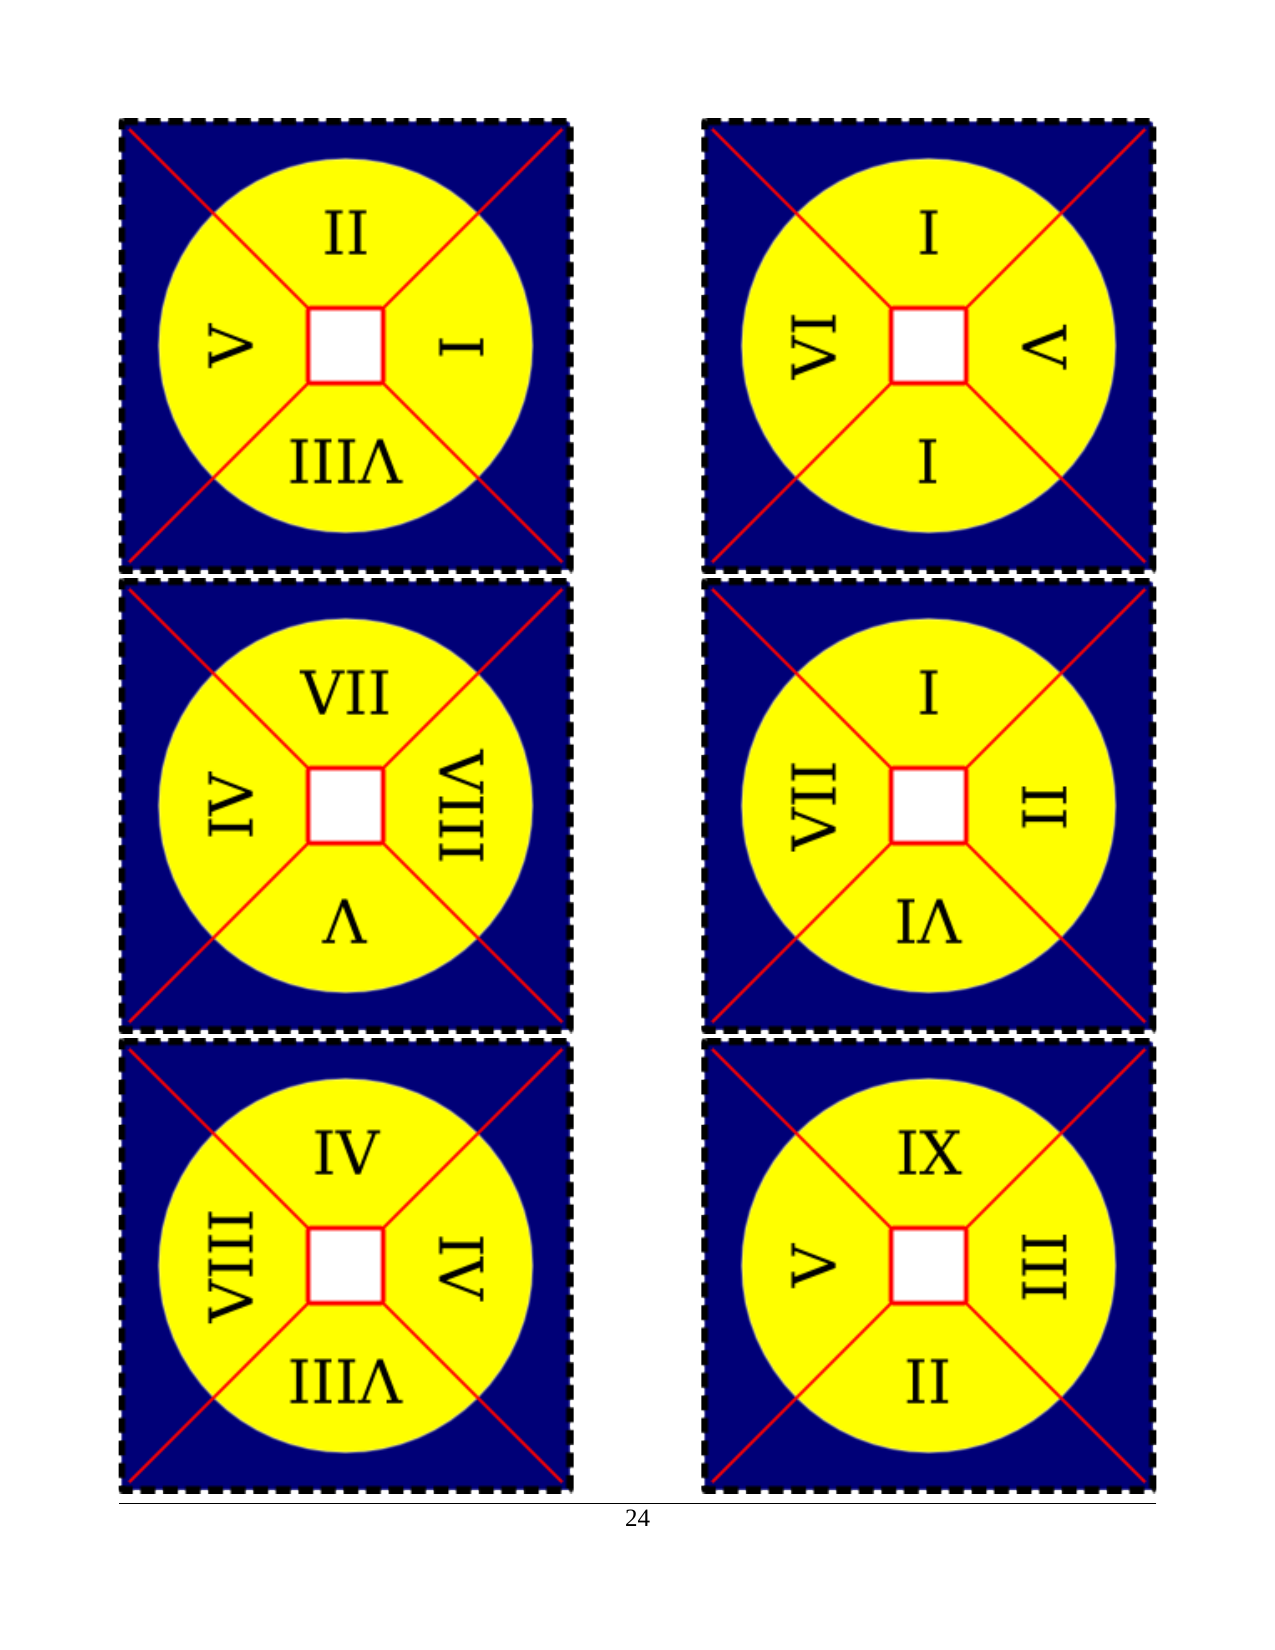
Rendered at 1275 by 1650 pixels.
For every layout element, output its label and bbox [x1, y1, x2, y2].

picture [118, 578, 574, 1034]
picture [118, 118, 574, 574]
picture [701, 578, 1157, 1034]
picture [701, 118, 1157, 574]
picture [118, 1038, 574, 1494]
picture [701, 1038, 1157, 1494]
